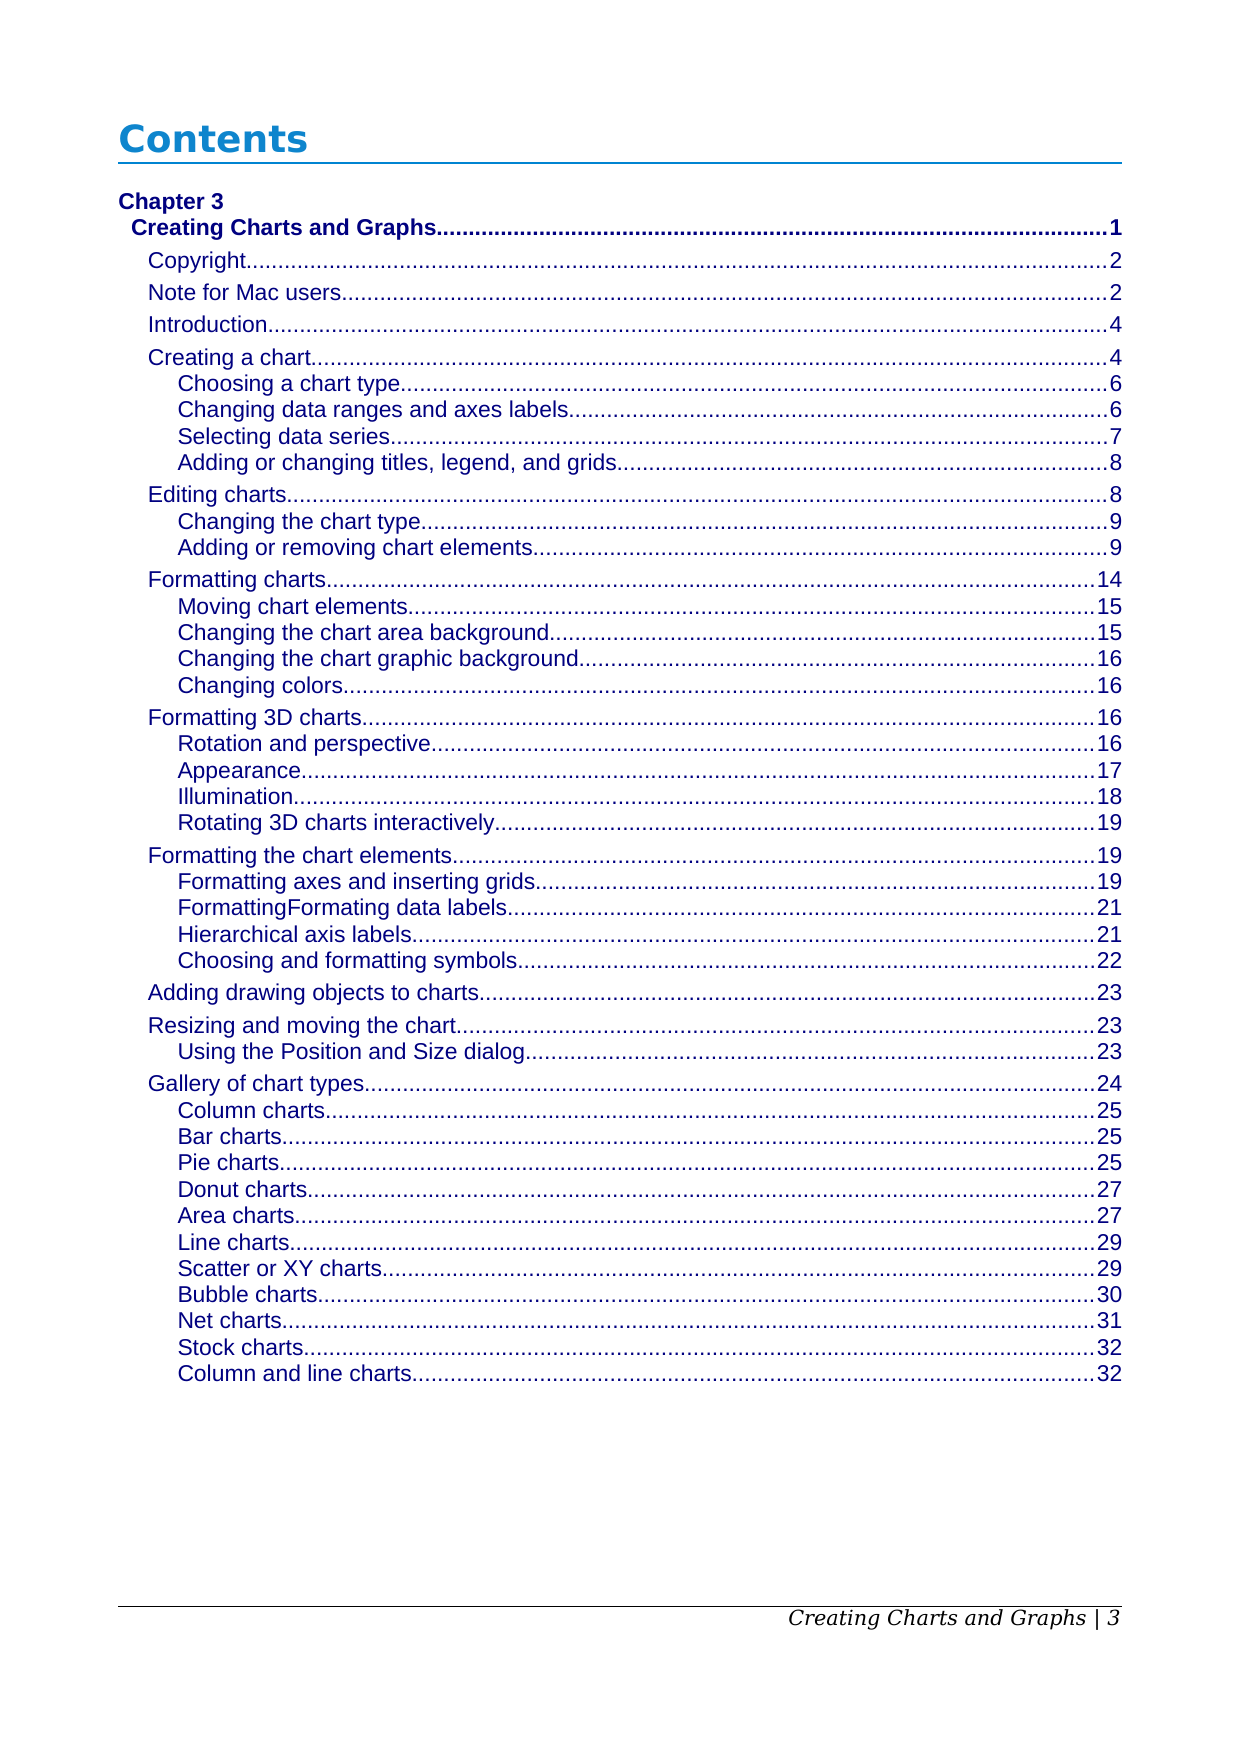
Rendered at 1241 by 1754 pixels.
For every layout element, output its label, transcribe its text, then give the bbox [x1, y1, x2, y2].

text Changing the chart type 9 [177, 508, 1122, 534]
text Formatting axes and inserting grids 19 [177, 868, 1122, 894]
text Column charts 25 [177, 1097, 1122, 1123]
text Hierarchical axis labels 21 [177, 921, 1122, 947]
text Illumination 18 [177, 783, 1122, 809]
text Appearance 17 [177, 757, 1122, 783]
text Changing the chart graphic background 16 [177, 645, 1122, 672]
text Rotation and perspective 16 [177, 730, 1122, 757]
text Donut charts 27 [177, 1176, 1122, 1202]
text Introduction 4 [148, 311, 1122, 338]
text Changing data ranges and axes labels 6 [177, 396, 1122, 423]
text Adding or changing titles, legend, and grids 8 [177, 449, 1122, 475]
text FormattingFormating data labels 21 [177, 894, 1122, 921]
text Moving chart elements 15 [177, 593, 1122, 619]
text Rotating 3D charts interactively 19 [177, 809, 1122, 836]
text Area charts 27 [177, 1202, 1122, 1228]
text Formatting 3D charts 16 [148, 704, 1122, 730]
text Bubble charts 30 [177, 1281, 1122, 1307]
text Note for Mac users 2 [148, 279, 1122, 305]
text Editing charts 8 [148, 481, 1122, 508]
text Using the Position and Size dialog 23 [177, 1038, 1122, 1064]
text Chapter 3 Creating Charts and Graphs 1 [118, 188, 1122, 241]
text Resizing and moving the chart 23 [148, 1012, 1122, 1038]
text Line charts 29 [177, 1228, 1122, 1255]
text Bar charts 25 [177, 1123, 1122, 1149]
text Formatting charts 14 [148, 566, 1122, 593]
text Pie charts 25 [177, 1149, 1122, 1176]
text Formatting the chart elements 19 [148, 842, 1122, 868]
text Selecting data series 7 [177, 423, 1122, 449]
text Choosing and formatting symbols 22 [177, 947, 1122, 973]
text Changing colors 16 [177, 672, 1122, 698]
text Stock charts 32 [177, 1334, 1122, 1360]
text Adding or removing chart elements 9 [177, 534, 1122, 560]
text Net charts 31 [177, 1307, 1122, 1334]
text Creating a chart 4 [148, 343, 1122, 370]
text Adding drawing objects to charts 23 [148, 979, 1122, 1006]
text Changing the chart area background 15 [177, 619, 1122, 645]
text Gallery of chart types 24 [148, 1070, 1122, 1097]
text Column and line charts 32 [177, 1360, 1122, 1387]
text Copyright 2 [148, 247, 1122, 273]
text Choosing a chart type 6 [177, 370, 1122, 396]
text Scatter or XY charts 29 [177, 1255, 1122, 1281]
text Contents [118, 118, 1122, 162]
